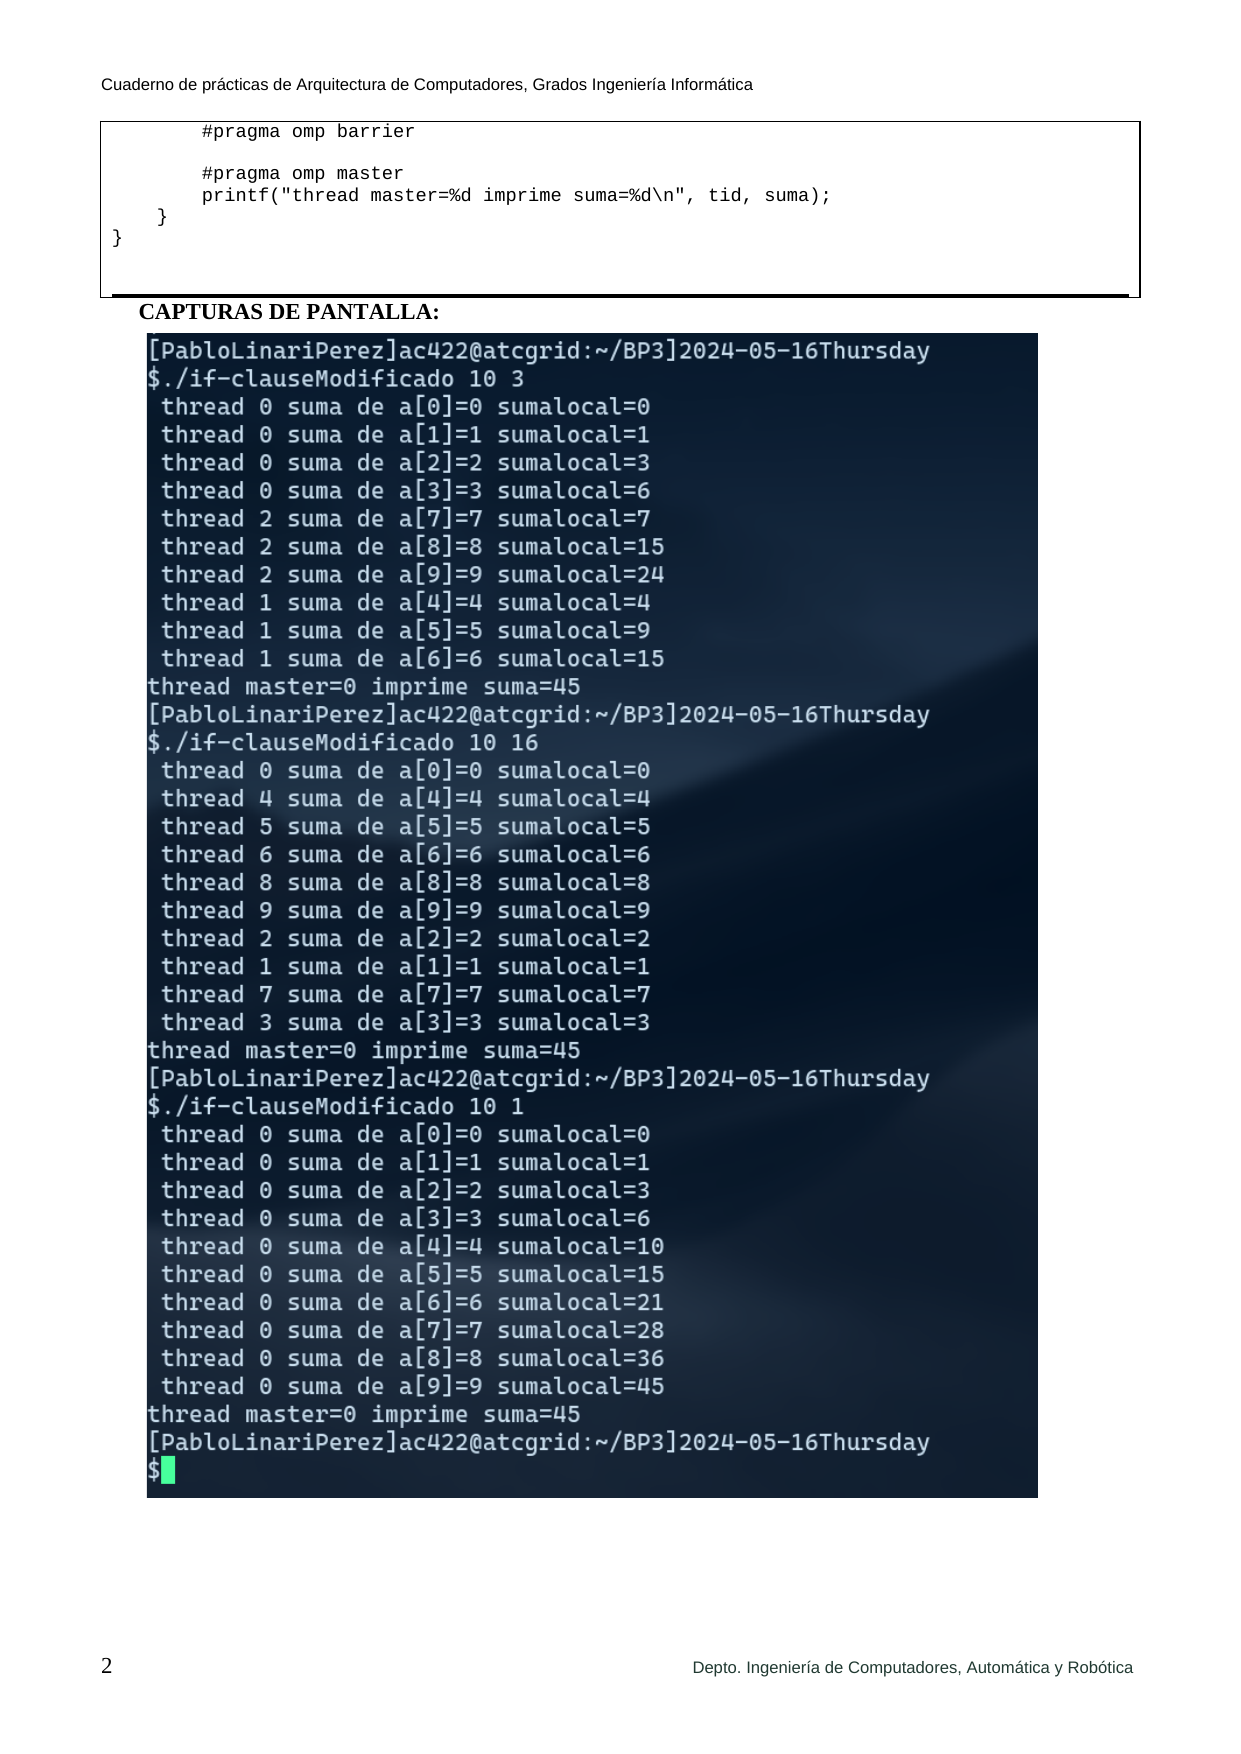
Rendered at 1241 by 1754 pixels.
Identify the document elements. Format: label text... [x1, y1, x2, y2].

table_header #pragma omp barrier #pragma omp master printf("thread master=%d imprime suma=%d\n", tid, suma); } } [101, 122, 1139, 297]
text CAPTURAS DE PANTALLA: [138, 298, 1143, 324]
picture [146, 333, 1038, 1498]
